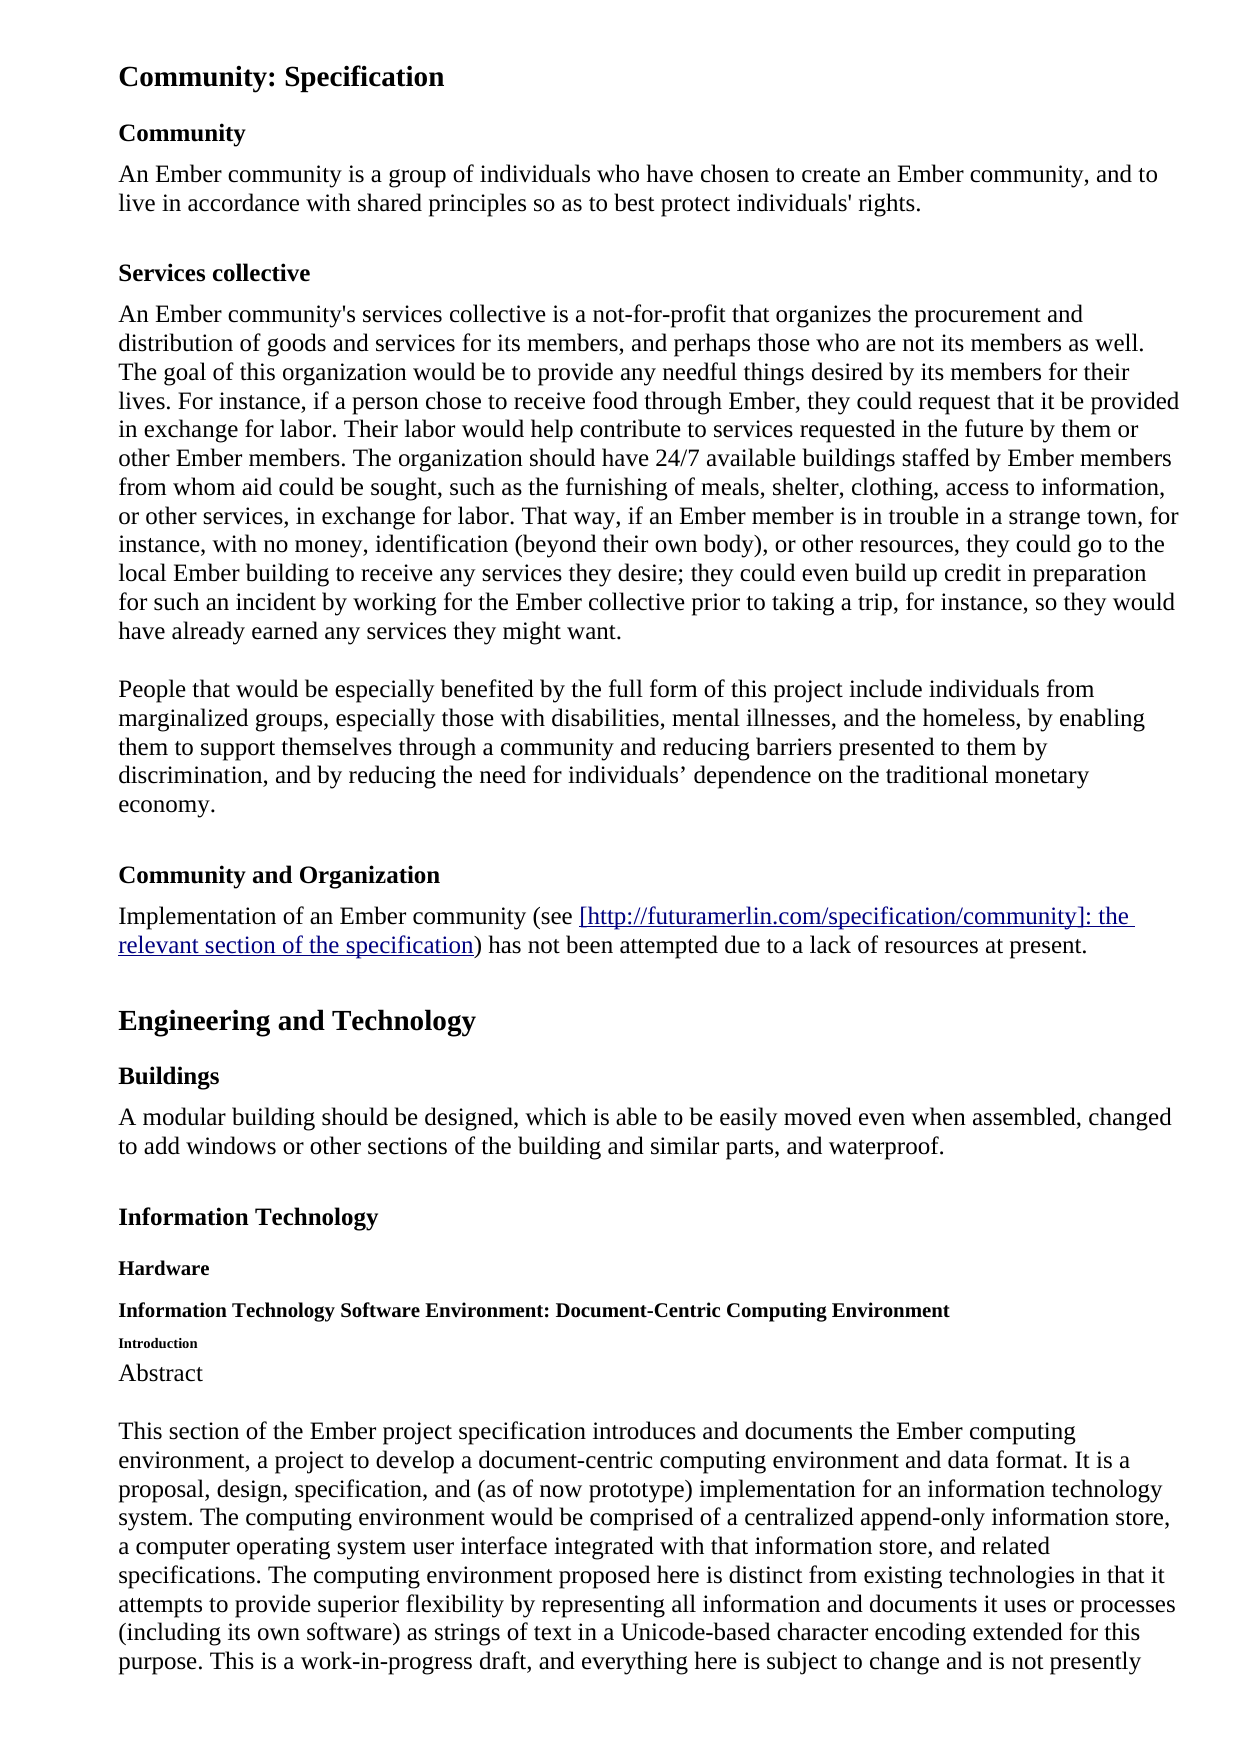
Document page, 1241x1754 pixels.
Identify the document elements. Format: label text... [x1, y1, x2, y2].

text This section of the Ember project specification introduces and documents the Ember computing environment, a project to develop a document-centric computing environment and data format. It is a proposal, design, specification, and (as of now prototype) implementation for an information technology system. The computing environment would be comprised of a centralized append-only information store, a computer operating system user interface integrated with that information store, and related specifications. The computing environment proposed here is distinct from existing technologies in that it attempts to provide superior flexibility by representing all information and documents it uses or processes (including its own software) as strings of text in a Unicode-based character encoding extended for this purpose. This is a work-in-progress draft, and everything here is subject to change and is not presently [118, 1416, 1181, 1675]
text A modular building should be designed, which is able to be easily moved even when assembled, changed to add windows or other sections of the building and similar parts, and waterproof. [118, 1102, 1181, 1160]
text An Ember community's services collective is a not-for-profit that organizes the procurement and distribution of goods and services for its members, and perhaps those who are not its members as well. The goal of this organization would be to provide any needful things desired by its members for their lives. For instance, if a person chose to receive food through Ember, they could request that it be provided in exchange for labor. Their labor would help contribute to services requested in the future by them or other Ember members. The organization should have 24/7 available buildings staffed by Ember members from whom aid could be sought, such as the furnishing of meals, shelter, clothing, access to information, or other services, in exchange for labor. That way, if an Ember member is in trouble in a strange town, for instance, with no money, identification (beyond their own body), or other resources, they could go to the local Ember building to receive any services they desire; they could even build up credit in preparation for such an incident by working for the Ember collective prior to taking a trip, for instance, so they would have already earned any services they might want. [118, 299, 1181, 644]
subtitle Buildings [118, 1061, 1181, 1090]
text People that would be especially benefited by the full form of this project include individuals from marginalized groups, especially those with disabilities, mental illnesses, and the homeless, by enabling them to support themselves through a community and reducing barriers presented to them by discrimination, and by reducing the need for individuals’ dependence on the traditional monetary economy. [118, 674, 1181, 818]
subtitle Community: Specification [118, 59, 1181, 93]
subtitle Community and Organization [118, 860, 1181, 888]
text An Ember community is a group of individuals who have chosen to create an Ember community, and to live in accordance with shared principles so as to best protect individuals' rights. [118, 159, 1181, 216]
subtitle Services collective [118, 258, 1181, 287]
subtitle Community [118, 118, 1181, 146]
text Abstract [118, 1358, 1181, 1387]
text Implementation of an Ember community (see [http://futuramerlin.com/specification/community]: the relevant section of the specification) has not been attempted due to a lack of resources at present. [118, 901, 1181, 958]
subtitle Hardware [118, 1256, 1181, 1280]
subtitle Information Technology [118, 1202, 1181, 1231]
subtitle Engineering and Technology [118, 1003, 1181, 1036]
subtitle Introduction [118, 1335, 1181, 1352]
subtitle Information Technology Software Environment: Document-Centric Computing Environment [118, 1298, 1181, 1322]
